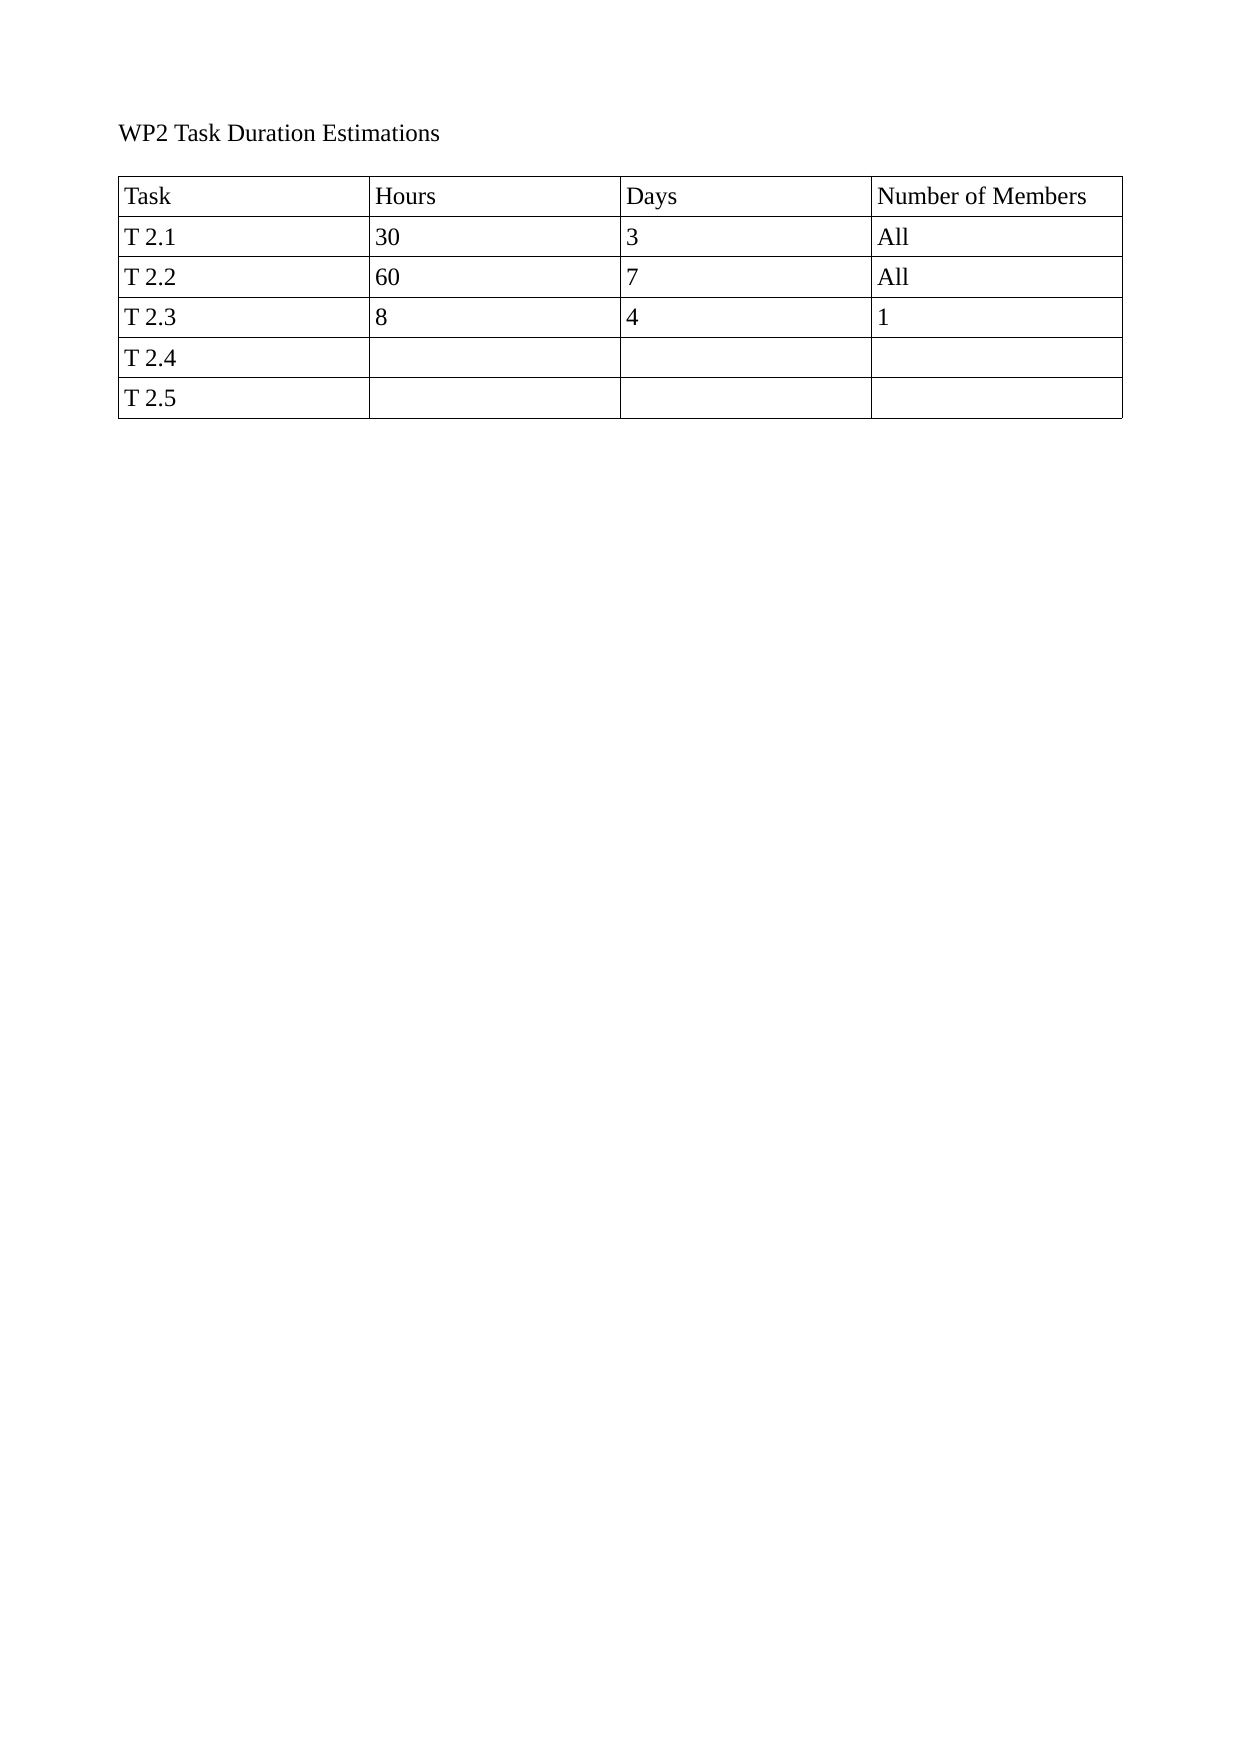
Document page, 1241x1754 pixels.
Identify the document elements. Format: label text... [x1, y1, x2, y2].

table_cell All [872, 257, 1122, 297]
table_header Number of Members [872, 177, 1122, 216]
table_header Task [119, 177, 369, 216]
table_cell [872, 378, 1122, 417]
table_cell T 2.5 [119, 378, 369, 417]
table_cell [370, 378, 620, 417]
table_cell 1 [872, 298, 1122, 337]
table_cell 30 [370, 217, 620, 256]
table_cell [621, 378, 871, 417]
table_cell [621, 338, 871, 377]
table_cell T 2.4 [119, 338, 369, 377]
table_cell All [872, 217, 1122, 256]
table_cell T 2.1 [119, 217, 369, 256]
table_cell T 2.3 [119, 298, 369, 337]
table_cell 7 [621, 257, 871, 297]
table_cell [872, 338, 1122, 377]
table_header Hours [370, 177, 620, 216]
table_header Days [621, 177, 871, 216]
table_cell 4 [621, 298, 871, 337]
table_cell [370, 338, 620, 377]
table_cell 3 [621, 217, 871, 256]
text WP2 Task Duration Estimations [118, 118, 1122, 147]
table_cell T 2.2 [119, 257, 369, 297]
table_cell 60 [370, 257, 620, 297]
table_cell 8 [370, 298, 620, 337]
